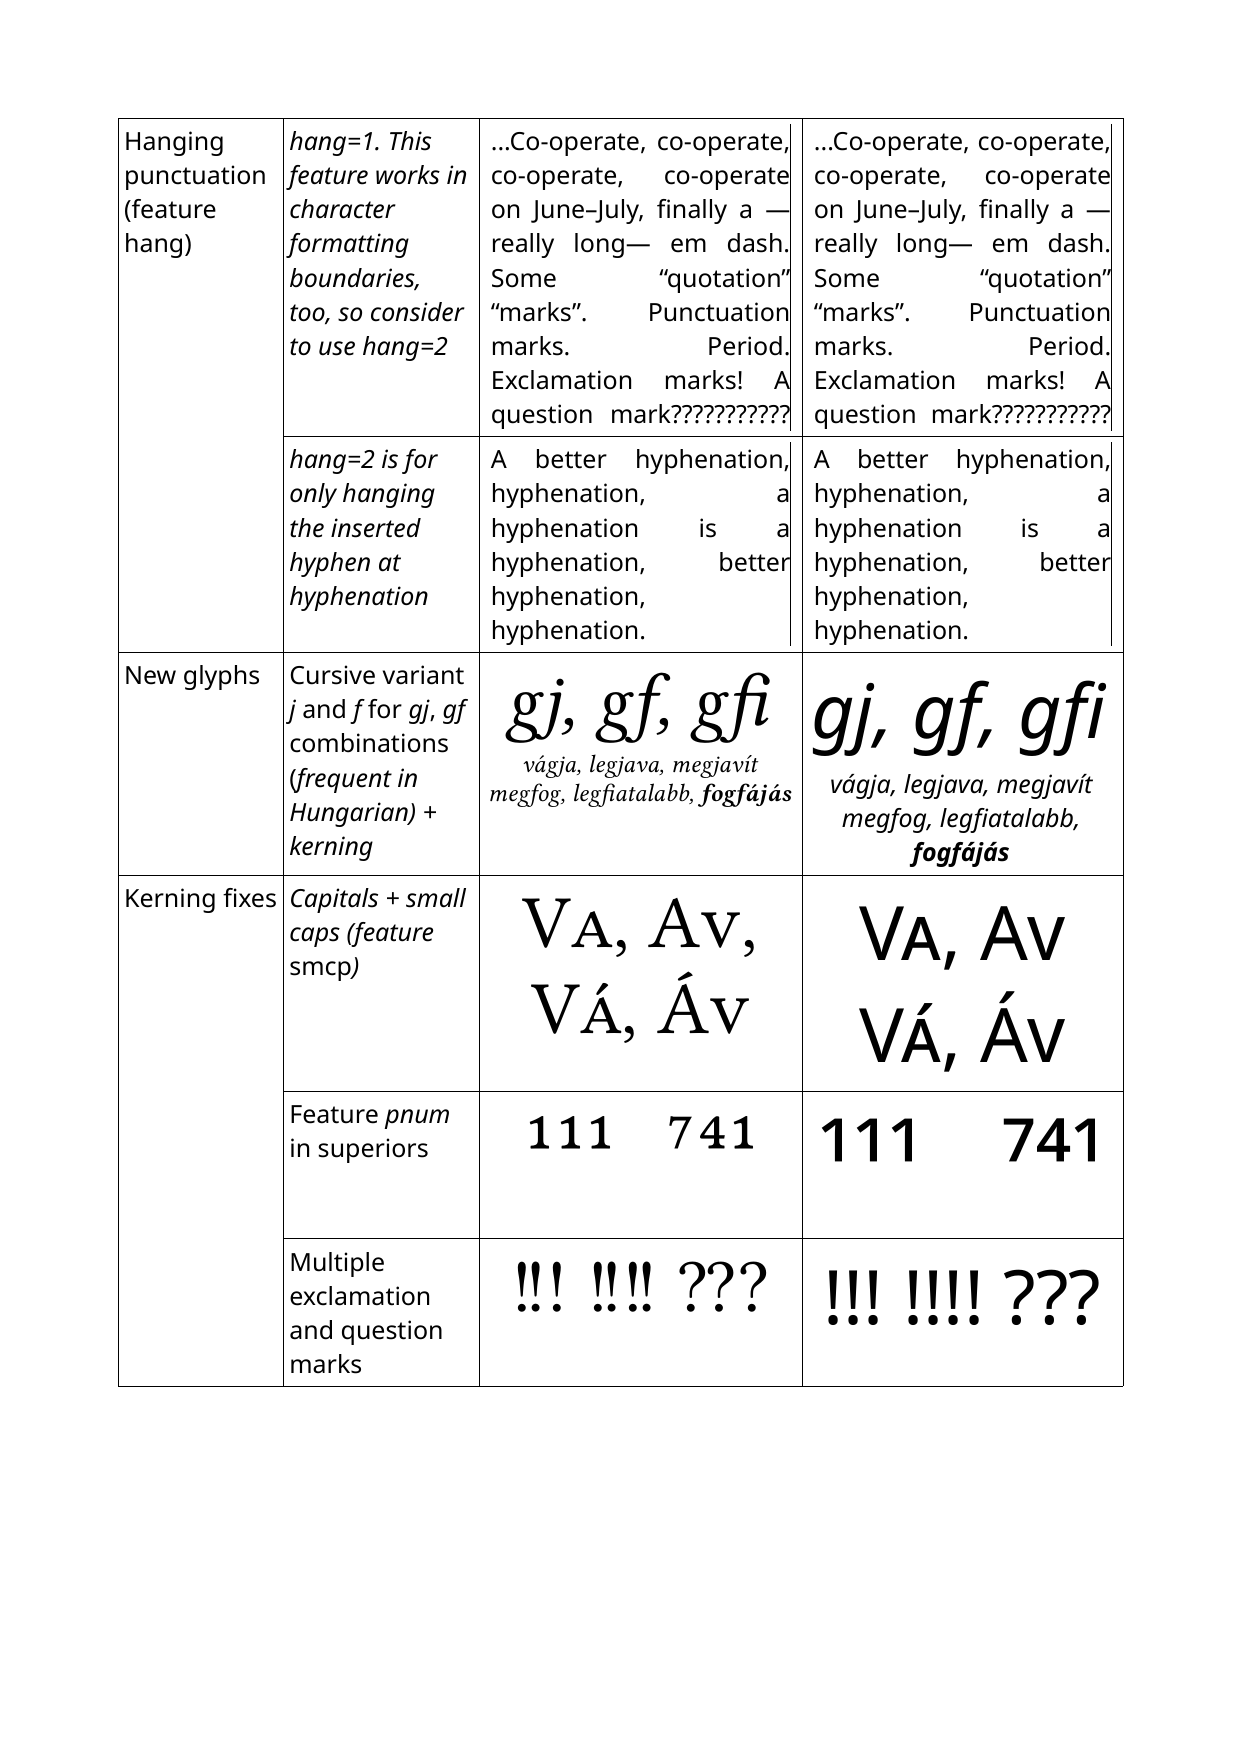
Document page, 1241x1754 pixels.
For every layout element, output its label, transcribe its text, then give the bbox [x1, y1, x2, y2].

table_cell Cursive variant j and f for gj, gf combinations (frequent in Hungarian) + kerning [284, 653, 479, 874]
table_cell gj, gf, gﬁ vágja, legjava, megjavít megfog, legﬁatalabb, fogfájás [480, 653, 802, 874]
table_cell hang=1. This feature works in character formatting boundaries, too, so consider to use hang=2 [284, 119, 479, 436]
table_cell Hanging punctuation (feature hang) [119, 119, 283, 652]
table_cell ...Co-operate, co-operate, co-operate, co-operate on June–July, finally a —really long— em dash. Some “quotation” “marks”. Punctuation marks. Period. Exclamation marks! A question mark??????????? [480, 119, 802, 436]
table_cell A better hyphenation, hyphenation, a hyphenation is a hyphenation, better hyphenation, hyphenation. [803, 437, 1123, 652]
table_cell Multiple exclamation and question marks [284, 1239, 479, 1386]
table_cell gj, gf, gfi vágja, legjava, megjavít megfog, legfiatalabb, fogfájás [803, 653, 1123, 874]
table_cell Capitals + small caps (feature smcp) [284, 876, 479, 1091]
table_cell !!! !!!! ??? [803, 1239, 1123, 1386]
table_cell A better hyphenation, hyphenation, a hyphenation is a hyphenation, better hyphenation, hyphenation. [480, 437, 802, 652]
table_cell Va, Av Vá, Áv [803, 876, 1123, 1091]
table_cell 111 741 [803, 1092, 1123, 1238]
table_cell Kerning fixes [119, 876, 283, 1386]
table_cell ...Co-operate, co-operate, co-operate, co-operate on June–July, finally a —really long— em dash. Some “quotation” “marks”. Punctuation marks. Period. Exclamation marks! A question mark??????????? [803, 119, 1123, 436]
table_cell ¹¹¹ ⁷⁴¹ [480, 1092, 802, 1238]
table_cell V, A, V, Á [480, 876, 802, 1091]
table_cell hang=2 is for only hanging the inserted hyphen at hyphenation [284, 437, 479, 652]
table_cell New glyphs [119, 653, 283, 874]
table_cell Feature pnum in superiors [284, 1092, 479, 1238]
table_cell ‼! ‼‼ ⁇? [480, 1239, 802, 1386]
